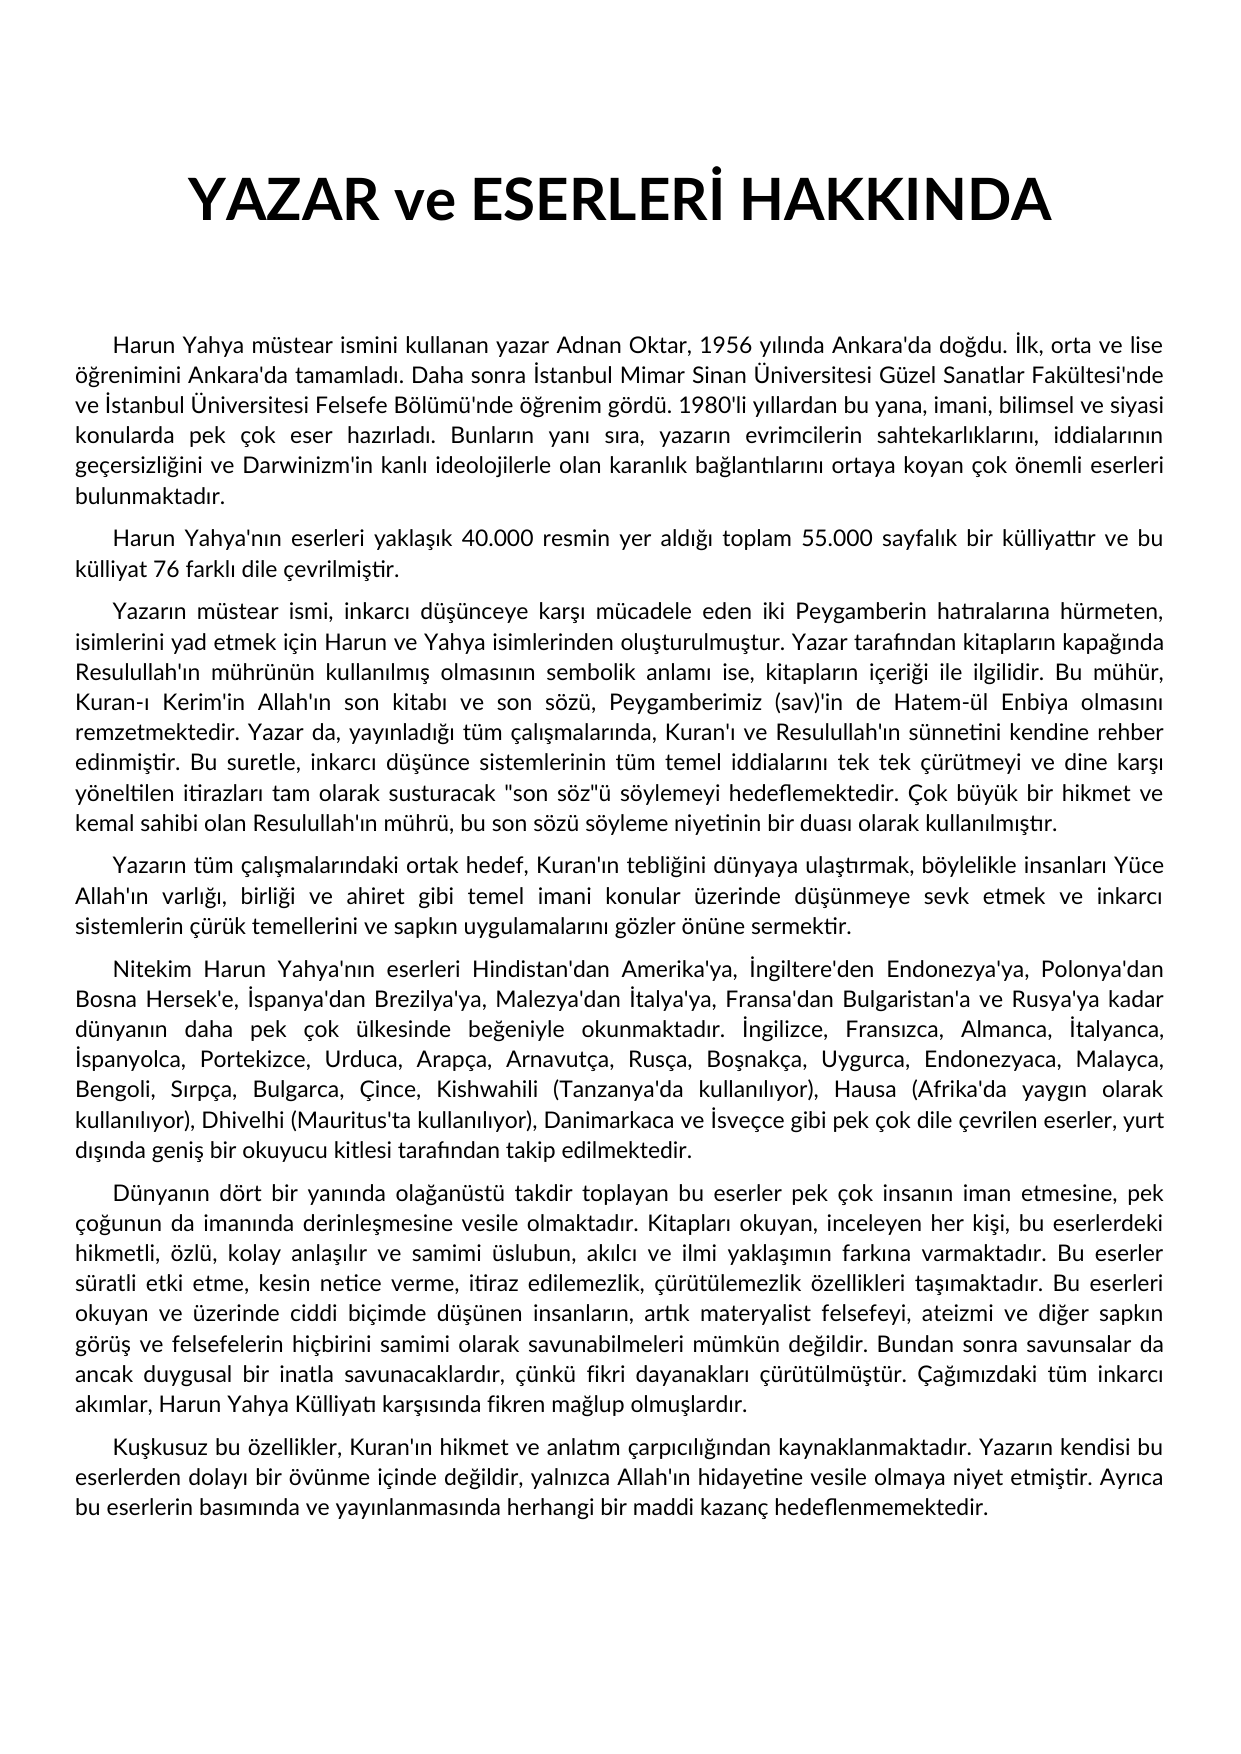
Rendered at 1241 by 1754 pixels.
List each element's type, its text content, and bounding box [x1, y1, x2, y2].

text Harun Yahya'nın eserleri yaklaşık 40.000 resmin yer aldığı toplam 55.000 sayfalık bir külliyattır ve bu külliyat 76 farklı dile çevrilmiştir. [75, 524, 1165, 582]
text Dünyanın dört bir yanında olağanüstü takdir toplayan bu eserler pek çok insanın iman etmesine, pek çoğunun da imanında derinleşmesine vesile olmaktadır. Kitapları okuyan, inceleyen her kişi, bu eserlerdeki hikmetli, özlü, kolay anlaşılır ve samimi üslubun, akılcı ve ilmi yaklaşımın farkına varmaktadır. Bu eserler süratli etki etme, kesin netice verme, itiraz edilemezlik, çürütülemezlik özellikleri taşımaktadır. Bu eserleri okuyan ve üzerinde ciddi biçimde düşünen insanların, artık materyalist felsefeyi, ateizmi ve diğer sapkın görüş ve felsefelerin hiçbirini samimi olarak savunabilmeleri mümkün değildir. Bundan sonra savunsalar da ancak duygusal bir inatla savunacaklardır, çünkü fikri dayanakları çürütülmüştür. Çağımızdaki tüm inkarcı akımlar, Harun Yahya Külliyatı karşısında fikren mağlup olmuşlardır. [75, 1178, 1165, 1417]
subtitle YAZAR ve ESERLERİ HAKKINDA [75, 162, 1165, 232]
text Nitekim Harun Yahya'nın eserleri Hindistan'dan Amerika'ya, İngiltere'den Endonezya'ya, Polonya'dan Bosna Hersek'e, İspanya'dan Brezilya'ya, Malezya'dan İtalya'ya, Fransa'dan Bulgaristan'a ve Rusya'ya kadar dünyanın daha pek çok ülkesinde beğeniyle okunmaktadır. İngilizce, Fransızca, Almanca, İtalyanca, İspanyolca, Portekizce, Urduca, Arapça, Arnavutça, Rusça, Boşnakça, Uygurca, Endonezyaca, Malayca, Bengoli, Sırpça, Bulgarca, Çince, Kishwahili (Tanzanya'da kullanılıyor), Hausa (Afrika'da yaygın olarak kullanılıyor), Dhivelhi (Mauritus'ta kullanılıyor), Danimarkaca ve İsveçce gibi pek çok dile çevrilen eserler, yurt dışında geniş bir okuyucu kitlesi tarafından takip edilmektedir. [75, 954, 1165, 1163]
text Yazarın tüm çalışmalarındaki ortak hedef, Kuran'ın tebliğini dünyaya ulaştırmak, böylelikle insanları Yüce Allah'ın varlığı, birliği ve ahiret gibi temel imani konular üzerinde düşünmeye sevk etmek ve inkarcı sistemlerin çürük temellerini ve sapkın uygulamalarını gözler önüne sermektir. [75, 851, 1165, 939]
text Kuşkusuz bu özellikler, Kuran'ın hikmet ve anlatım çarpıcılığından kaynaklanmaktadır. Yazarın kendisi bu eserlerden dolayı bir övünme içinde değildir, yalnızca Allah'ın hidayetine vesile olmaya niyet etmiştir. Ayrıca bu eserlerin basımında ve yayınlanmasında herhangi bir maddi kazanç hedeflenmemektedir. [75, 1432, 1165, 1520]
text Harun Yahya müstear ismini kullanan yazar Adnan Oktar, 1956 yılında Ankara'da doğdu. İlk, orta ve lise öğrenimini Ankara'da tamamladı. Daha sonra İstanbul Mimar Sinan Üniversitesi Güzel Sanatlar Fakültesi'nde ve İstanbul Üniversitesi Felsefe Bölümü'nde öğrenim gördü. 1980'li yıllardan bu yana, imani, bilimsel ve siyasi konularda pek çok eser hazırladı. Bunların yanı sıra, yazarın evrimcilerin sahtekarlıklarını, iddialarının geçersizliğini ve Darwinizm'in kanlı ideolojilerle olan karanlık bağlantılarını ortaya koyan çok önemli eserleri bulunmaktadır. [75, 330, 1165, 509]
text Yazarın müstear ismi, inkarcı düşünceye karşı mücadele eden iki Peygamberin hatıralarına hürmeten, isimlerini yad etmek için Harun ve Yahya isimlerinden oluşturulmuştur. Yazar tarafından kitapların kapağında Resulullah'ın mührünün kullanılmış olmasının sembolik anlamı ise, kitapların içeriği ile ilgilidir. Bu mühür, Kuran-ı Kerim'in Allah'ın son kitabı ve son sözü, Peygamberimiz (sav)'in de Hatem-ül Enbiya olmasını remzetmektedir. Yazar da, yayınladığı tüm çalışmalarında, Kuran'ı ve Resulullah'ın sünnetini kendine rehber edinmiştir. Bu suretle, inkarcı düşünce sistemlerinin tüm temel iddialarını tek tek çürütmeyi ve dine karşı yöneltilen itirazları tam olarak susturacak "son söz"ü söylemeyi hedeflemektedir. Çok büyük bir hikmet ve kemal sahibi olan Resulullah'ın mührü, bu son sözü söyleme niyetinin bir duası olarak kullanılmıştır. [75, 597, 1165, 836]
